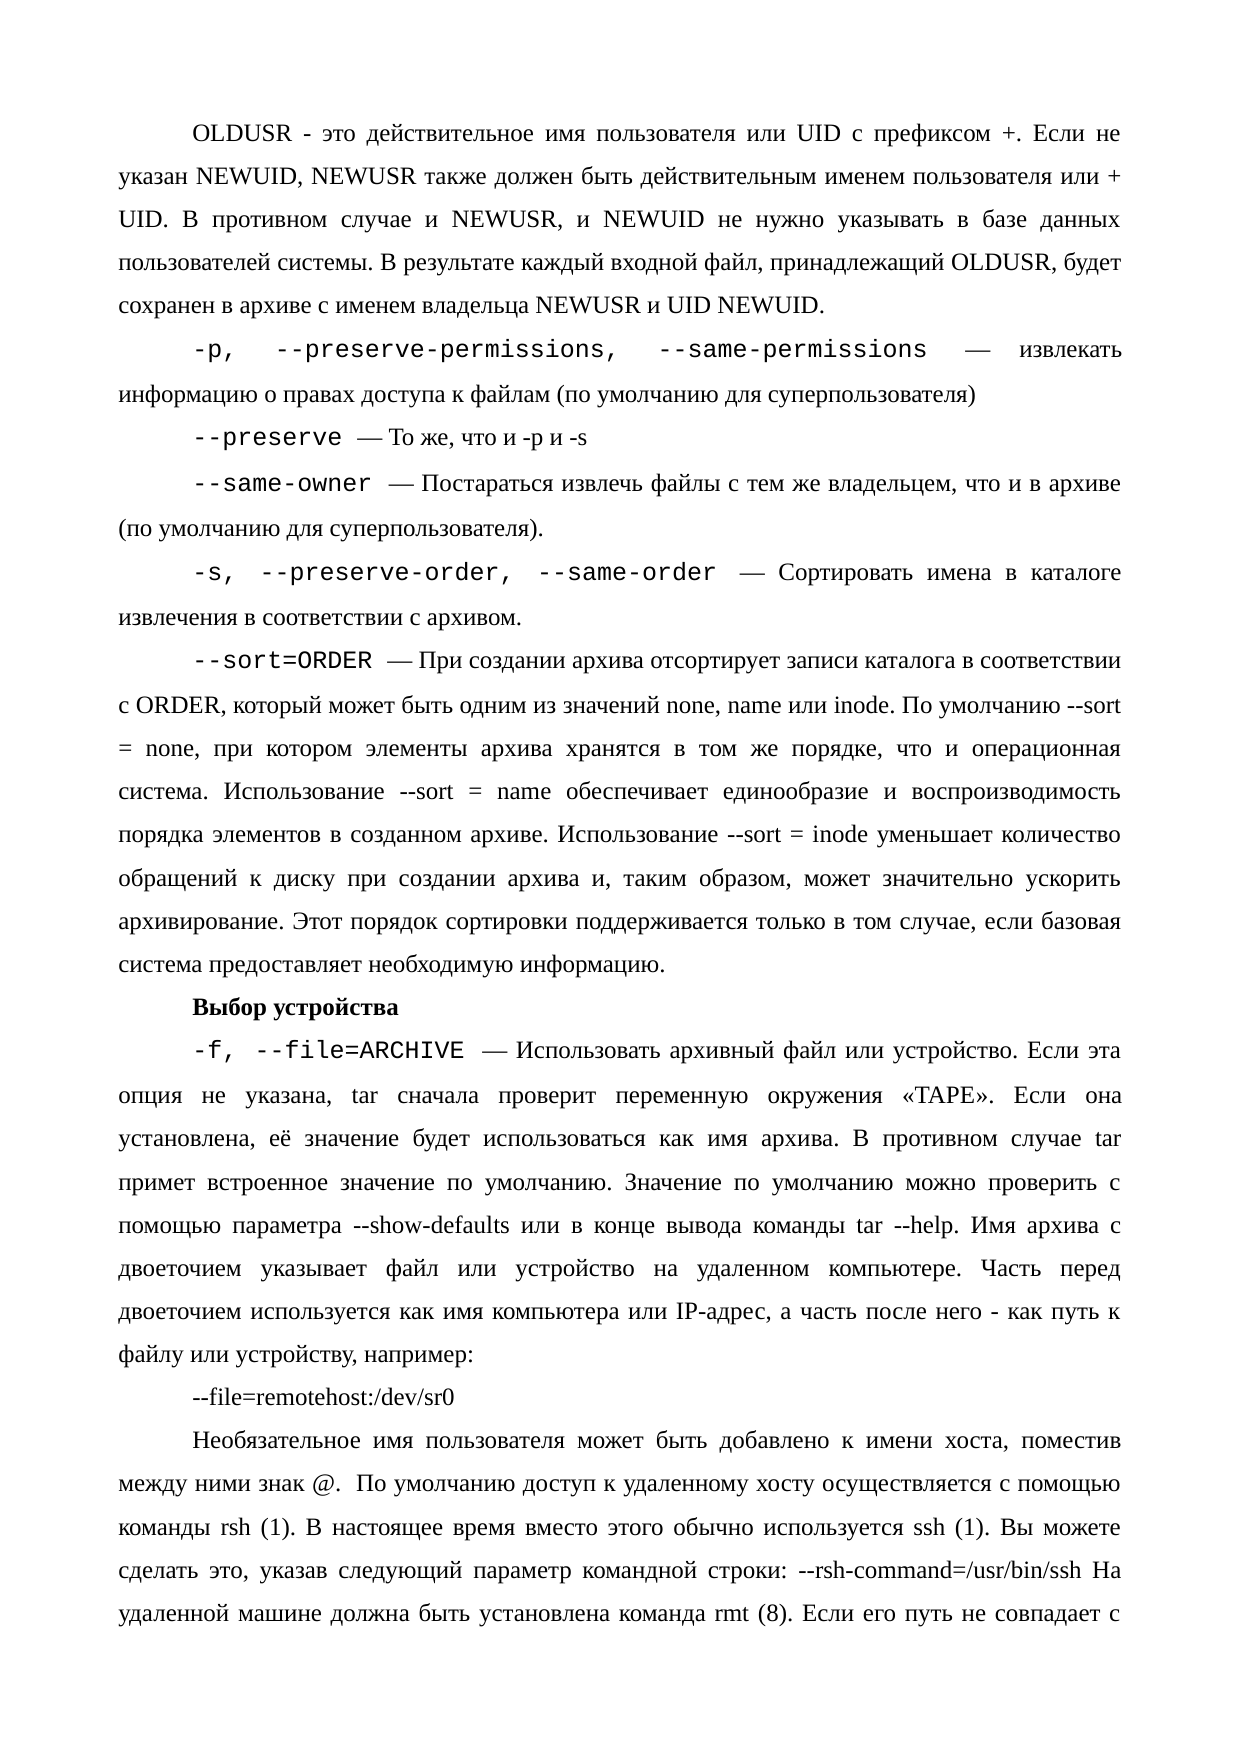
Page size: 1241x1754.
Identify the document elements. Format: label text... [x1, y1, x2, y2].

text -p, --preserve-permissions, --same-permissions — извлекать информацию о правах доступа к файлам (по умолчанию для суперпользователя) [118, 334, 1122, 408]
text --same-owner — Постараться извлечь файлы с тем же владельцем, что и в архиве (по умолчанию для суперпользователя). [118, 468, 1122, 542]
text --sort=ORDER — При создании архива отсортирует записи каталога в соответствии с ORDER, который может быть одним из значений none, name или inode. По умолчанию --sort = none, при котором элементы архива хранятся в том же порядке, что и операционная система. Использование --sort = name обеспечивает единообразие и воспроизводимость порядка элементов в созданном архиве. Использование --sort = inode уменьшает количество обращений к диску при создании архива и, таким образом, может значительно ускорить архивирование. Этот порядок сортировки поддерживается только в том случае, если базовая система предоставляет необходимую информацию. [118, 645, 1122, 978]
text --file=remotehost:/dev/sr0 [118, 1382, 1122, 1411]
text Необязательное имя пользователя может быть добавлено к имени хоста, поместив между ними знак @. По умолчанию доступ к удаленному хосту осуществляется с помощью команды rsh (1). В настоящее время вместо этого обычно используется ssh (1). Вы можете сделать это, указав следующий параметр командной строки: --rsh-command=/usr/bin/ssh На удаленной машине должна быть установлена команда rmt (8). Если его путь не совпадает с [118, 1425, 1122, 1627]
text OLDUSR - это действительное имя пользователя или UID с префиксом +. Если не указан NEWUID, NEWUSR также должен быть действительным именем пользователя или + UID. В противном случае и NEWUSR, и NEWUID не нужно указывать в базе данных пользователей системы. В результате каждый входной файл, принадлежащий OLDUSR, будет сохранен в архиве с именем владельца NEWUSR и UID NEWUID. [118, 118, 1122, 319]
text -f, --file=ARCHIVE — Использовать архивный файл или устройство. Если эта опция не указана, tar сначала проверит переменную окружения «TAPE». Если она установлена, её значение будет использоваться как имя архива. В противном случае tar примет встроенное значение по умолчанию. Значение по умолчанию можно проверить с помощью параметра --show-defaults или в конце вывода команды tar --help. Имя архива с двоеточием указывает файл или устройство на удаленном компьютере. Часть перед двоеточием используется как имя компьютера или IP-адрес, а часть после него - как путь к файлу или устройству, например: [118, 1035, 1122, 1368]
text Выбор устройства [118, 992, 1122, 1021]
text --preserve — То же, что и -p и -s [118, 422, 1122, 453]
text -s, --preserve-order, --same-order — Сортировать имена в каталоге извлечения в соответствии с архивом. [118, 557, 1122, 631]
